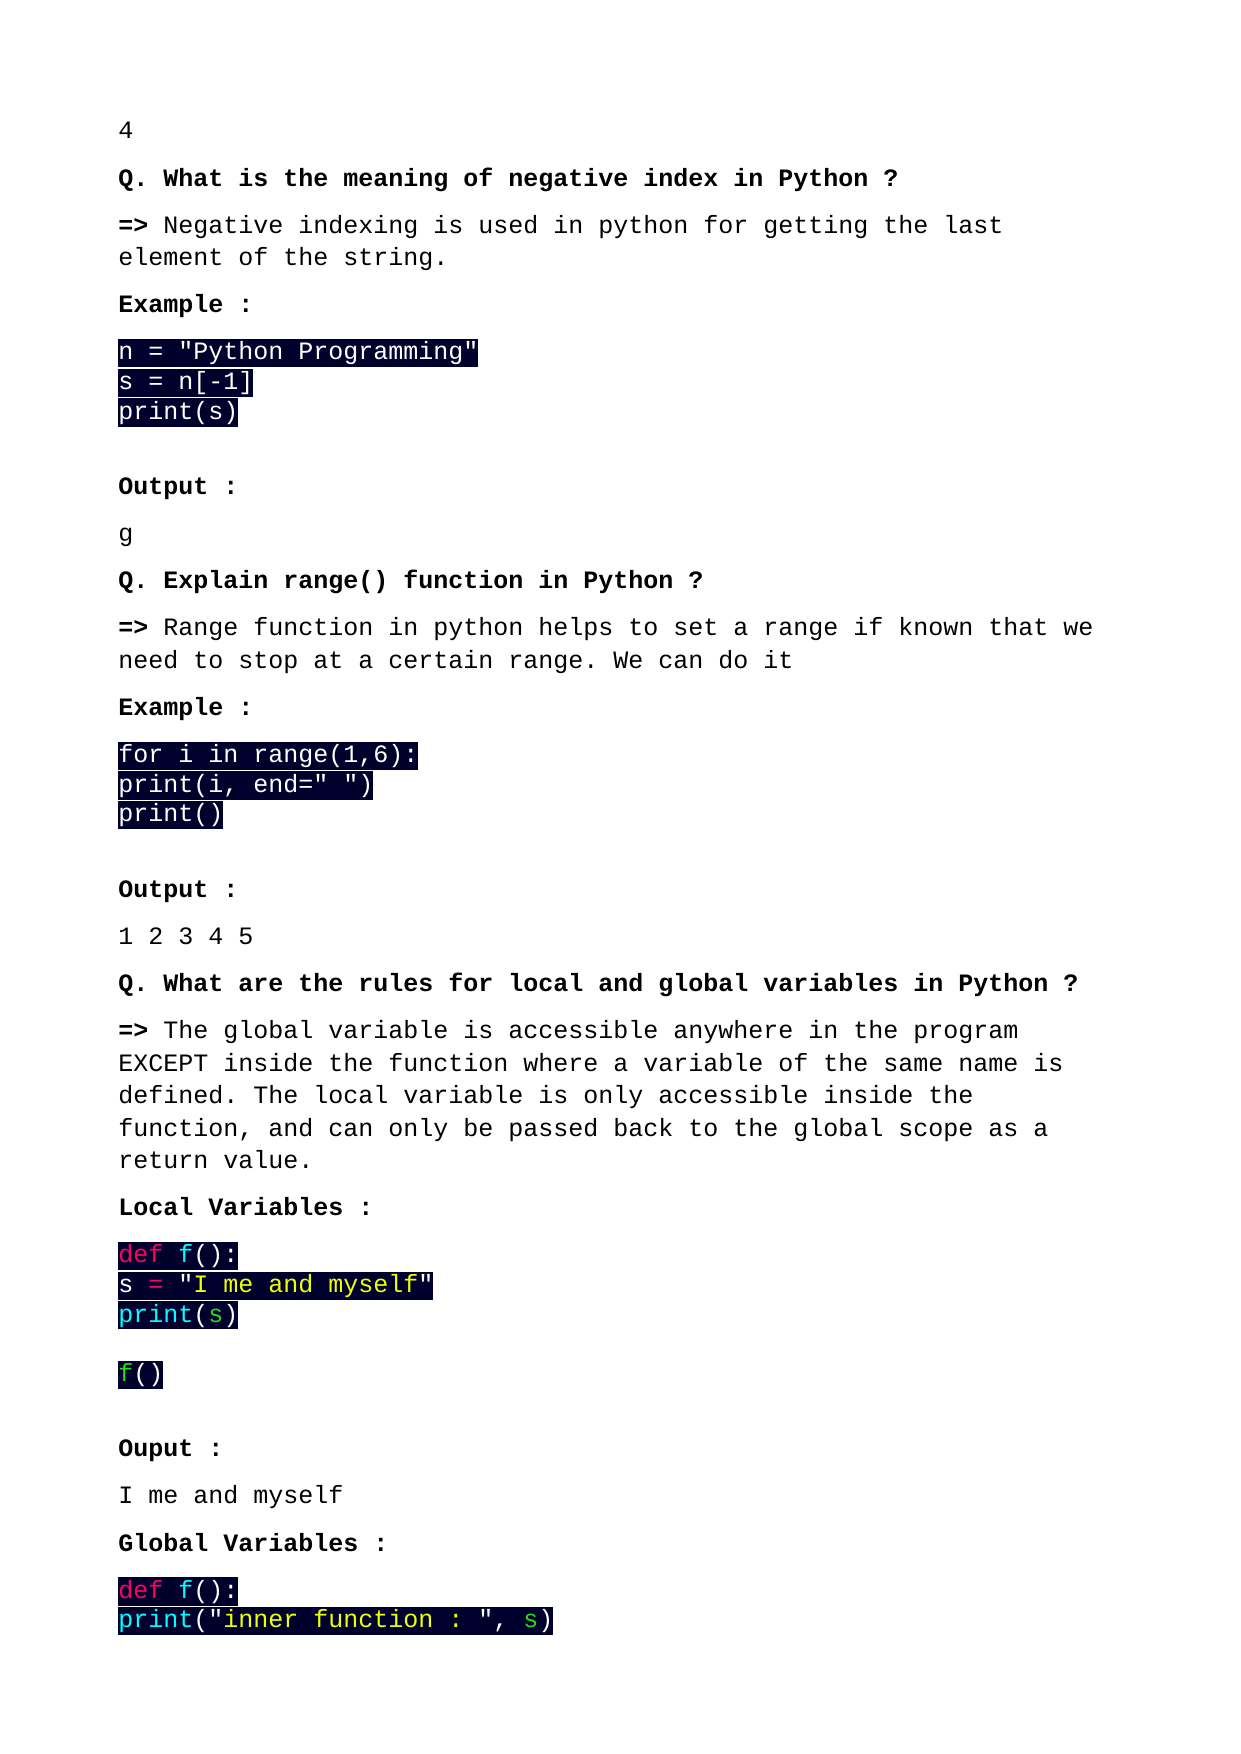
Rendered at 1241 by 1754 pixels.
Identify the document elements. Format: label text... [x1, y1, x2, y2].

text f() [118, 1359, 1122, 1389]
text Output : [118, 876, 1122, 905]
text 4 [118, 118, 1122, 146]
text print("inner function : ", s) [118, 1606, 1122, 1635]
text Local Variables : [118, 1195, 1122, 1223]
text print(s) [118, 397, 1122, 427]
text 1 2 3 4 5 [118, 923, 1122, 952]
text Example : [118, 694, 1122, 723]
text => Negative indexing is used in python for getting the last element of the string. [118, 212, 1122, 273]
text n = "Python Programming" [118, 339, 1122, 367]
text Output : [118, 474, 1122, 502]
text for i in range(1,6): [118, 742, 1122, 770]
text Ouput : [118, 1436, 1122, 1464]
text => Range function in python helps to set a range if known that we need to stop at a certain range. We can do it [118, 615, 1122, 676]
text Q. What are the rules for local and global variables in Python ? [118, 971, 1122, 999]
text def f(): [118, 1577, 1122, 1606]
text print() [118, 800, 1122, 829]
text def f(): [118, 1242, 1122, 1270]
text s = n[-1] [118, 367, 1122, 397]
text g [118, 521, 1122, 549]
text s = "I me and myself" [118, 1270, 1122, 1300]
text print(s) [118, 1300, 1122, 1329]
text Global Variables : [118, 1530, 1122, 1558]
text => The global variable is accessible anywhere in the program EXCEPT inside the function where a variable of the same name is defined. The local variable is only accessible inside the function, and can only be passed back to the global scope as a return value. [118, 1018, 1122, 1176]
text print(i, end=" ") [118, 770, 1122, 800]
text I me and myself [118, 1483, 1122, 1511]
text Q. Explain range() function in Python ? [118, 568, 1122, 596]
text Example : [118, 292, 1122, 320]
text Q. What is the meaning of negative index in Python ? [118, 165, 1122, 193]
